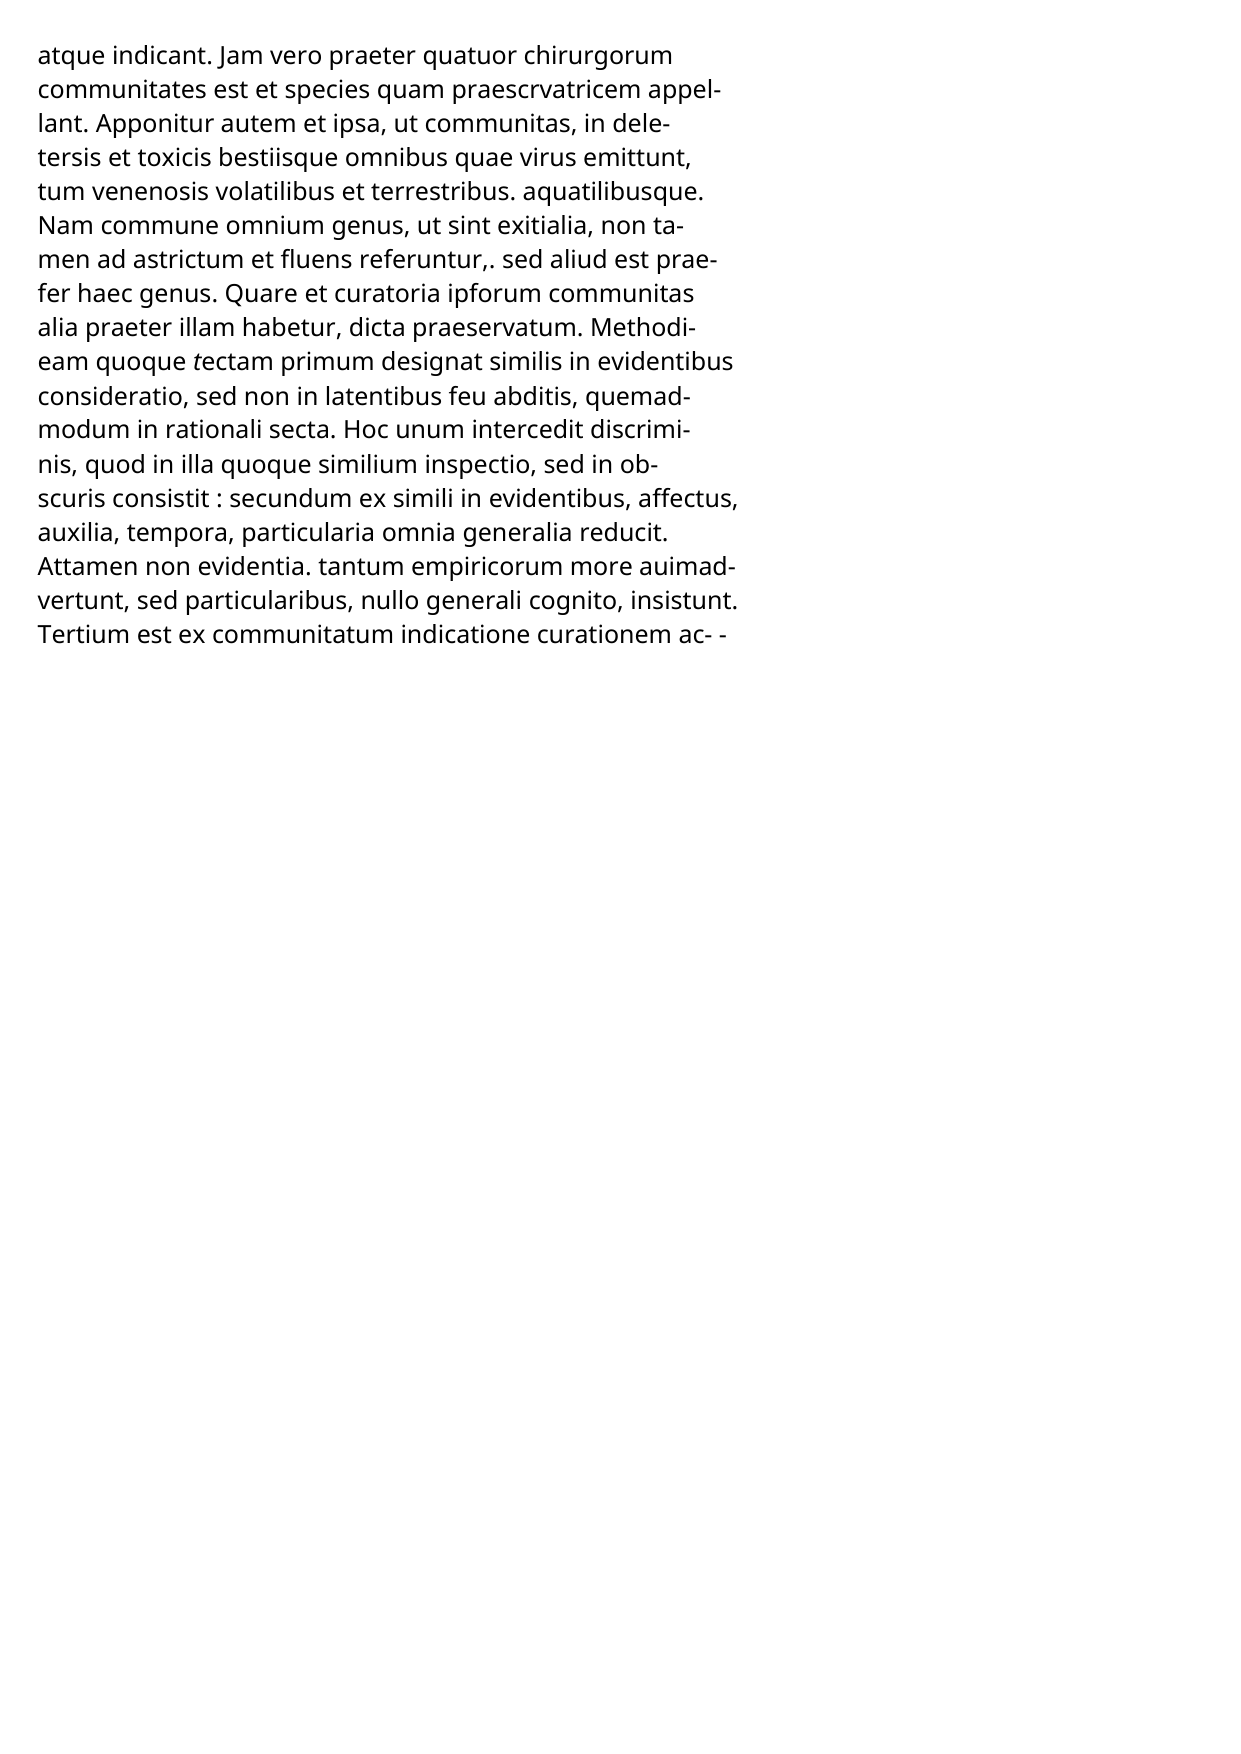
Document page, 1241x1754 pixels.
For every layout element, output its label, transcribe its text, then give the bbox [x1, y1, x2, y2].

text atque indicant. Jam vero praeter quatuor chirurgorum communitates est et species quam praescrvatricem appel- lant. Apponitur autem et ipsa, ut communitas, in dele- tersis et toxicis bestiisque omnibus quae virus emittunt, tum venenosis volatilibus et terrestribus. aquatilibusque. Nam commune omnium genus, ut sint exitialia, non ta- men ad astrictum et fluens referuntur,. sed aliud est prae- fer haec genus. Quare et curatoria ipforum communitas alia praeter illam habetur, dicta praeservatum. Methodi- eam quoque tectam primum designat similis in evidentibus consideratio, sed non in latentibus feu abditis, quemad- modum in rationali secta. Hoc unum intercedit discrimi- nis, quod in illa quoque similium inspectio, sed in ob- scuris consistit : secundum ex simili in evidentibus, affectus, auxilia, tempora, particularia omnia generalia reducit. Attamen non evidentia. tantum empiricorum more auimad- vertunt, sed particularibus, nullo generali cognito, insistunt. Tertium est ex communitatum indicatione curationem ac- - [37, 37, 1203, 651]
